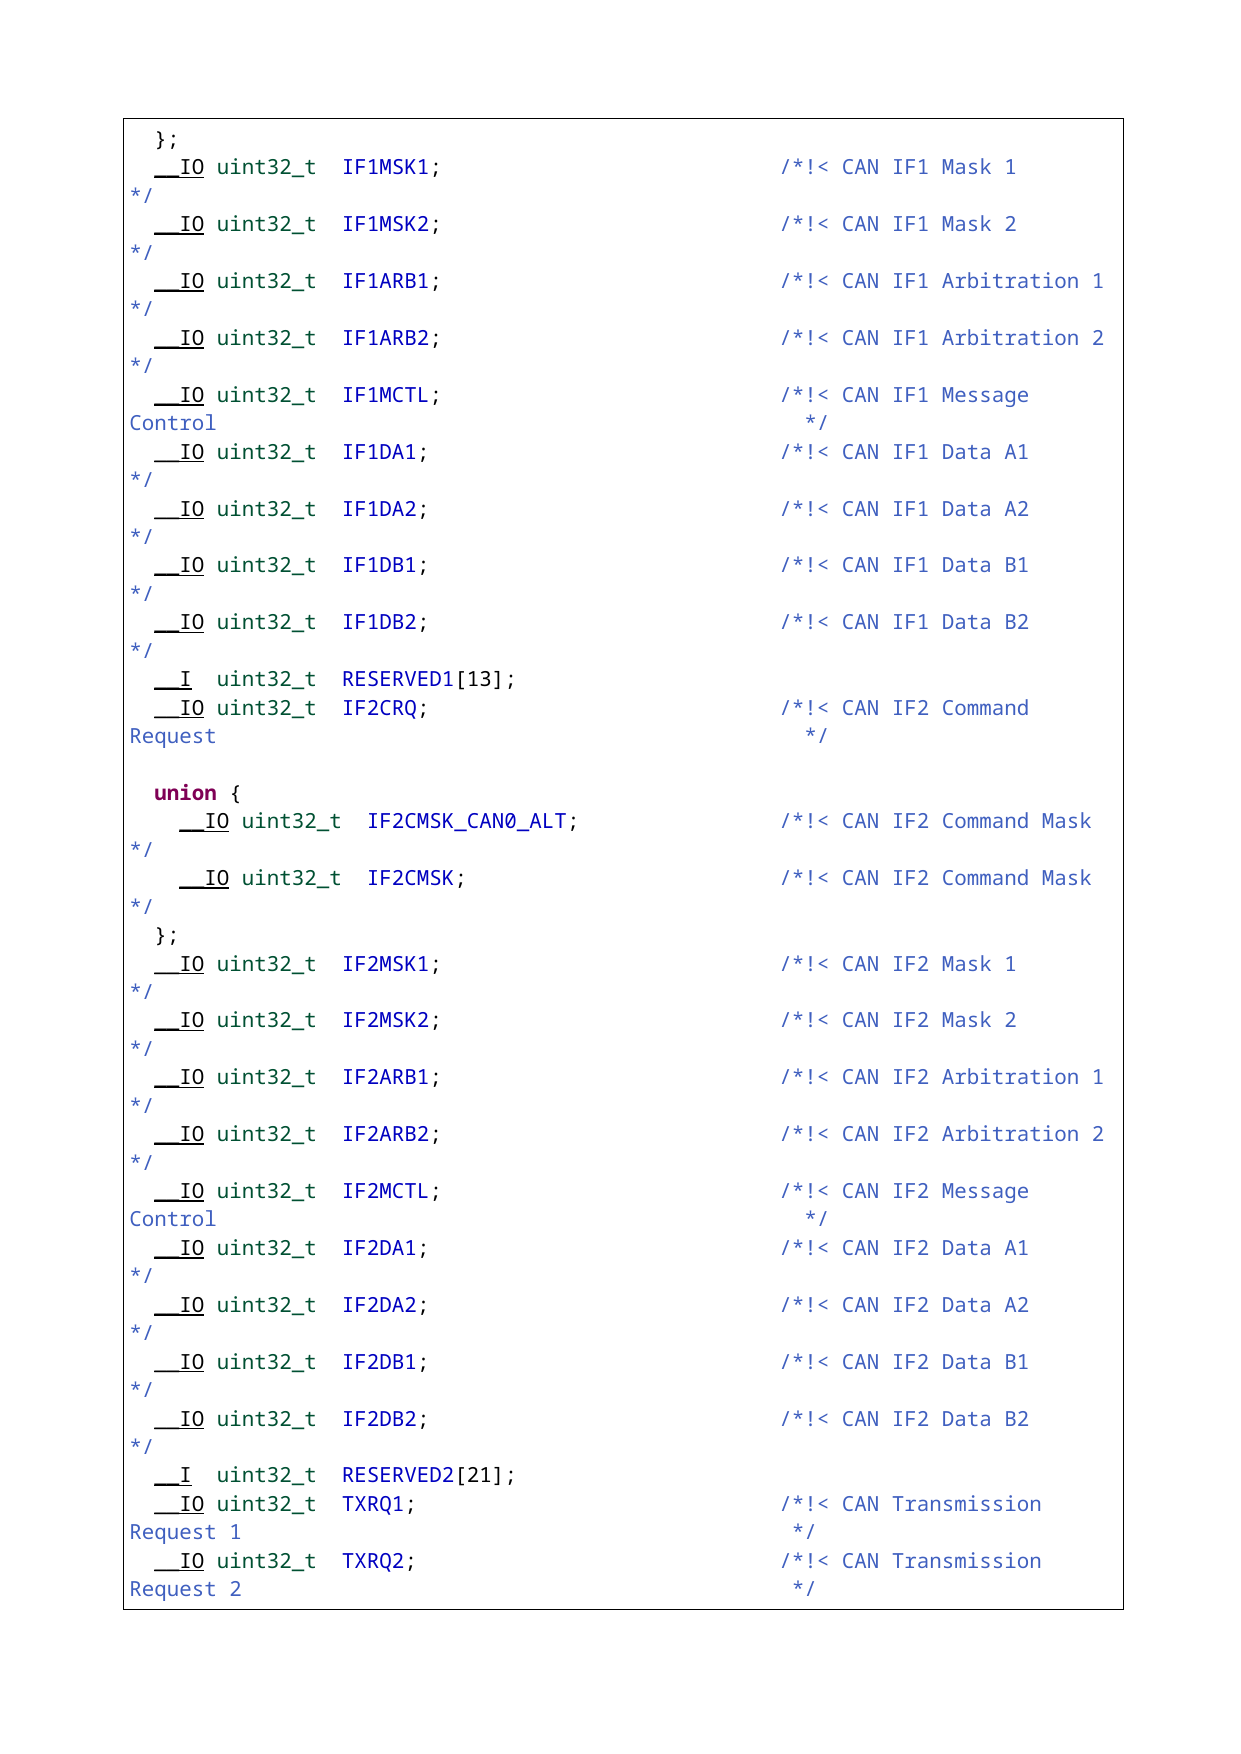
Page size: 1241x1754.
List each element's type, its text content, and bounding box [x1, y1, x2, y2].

table_cell }; __IO uint32_t IF1MSK1; /*!< CAN IF1 Mask 1 */ __IO uint32_t IF1MSK2; /*!< CAN IF1 Mask 2 */ __IO uint32_t IF1ARB1; /*!< CAN IF1 Arbitration 1 */ __IO uint32_t IF1ARB2; /*!< CAN IF1 Arbitration 2 */ __IO uint32_t IF1MCTL; /*!< CAN IF1 Message Control */ __IO uint32_t IF1DA1; /*!< CAN IF1 Data A1 */ __IO uint32_t IF1DA2; /*!< CAN IF1 Data A2 */ __IO uint32_t IF1DB1; /*!< CAN IF1 Data B1 */ __IO uint32_t IF1DB2; /*!< CAN IF1 Data B2 */ __I uint32_t RESERVED1[13]; __IO uint32_t IF2CRQ; /*!< CAN IF2 Command Request */ union { __IO uint32_t IF2CMSK_CAN0_ALT; /*!< CAN IF2 Command Mask */ __IO uint32_t IF2CMSK; /*!< CAN IF2 Command Mask */ }; __IO uint32_t IF2MSK1; /*!< CAN IF2 Mask 1 */ __IO uint32_t IF2MSK2; /*!< CAN IF2 Mask 2 */ __IO uint32_t IF2ARB1; /*!< CAN IF2 Arbitration 1 */ __IO uint32_t IF2ARB2; /*!< CAN IF2 Arbitration 2 */ __IO uint32_t IF2MCTL; /*!< CAN IF2 Message Control */ __IO uint32_t IF2DA1; /*!< CAN IF2 Data A1 */ __IO uint32_t IF2DA2; /*!< CAN IF2 Data A2 */ __IO uint32_t IF2DB1; /*!< CAN IF2 Data B1 */ __IO uint32_t IF2DB2; /*!< CAN IF2 Data B2 */ __I uint32_t RESERVED2[21]; __IO uint32_t TXRQ1; /*!< CAN Transmission Request 1 */ __IO uint32_t TXRQ2; /*!< CAN Transmission Request 2 */ [124, 119, 1123, 1608]
